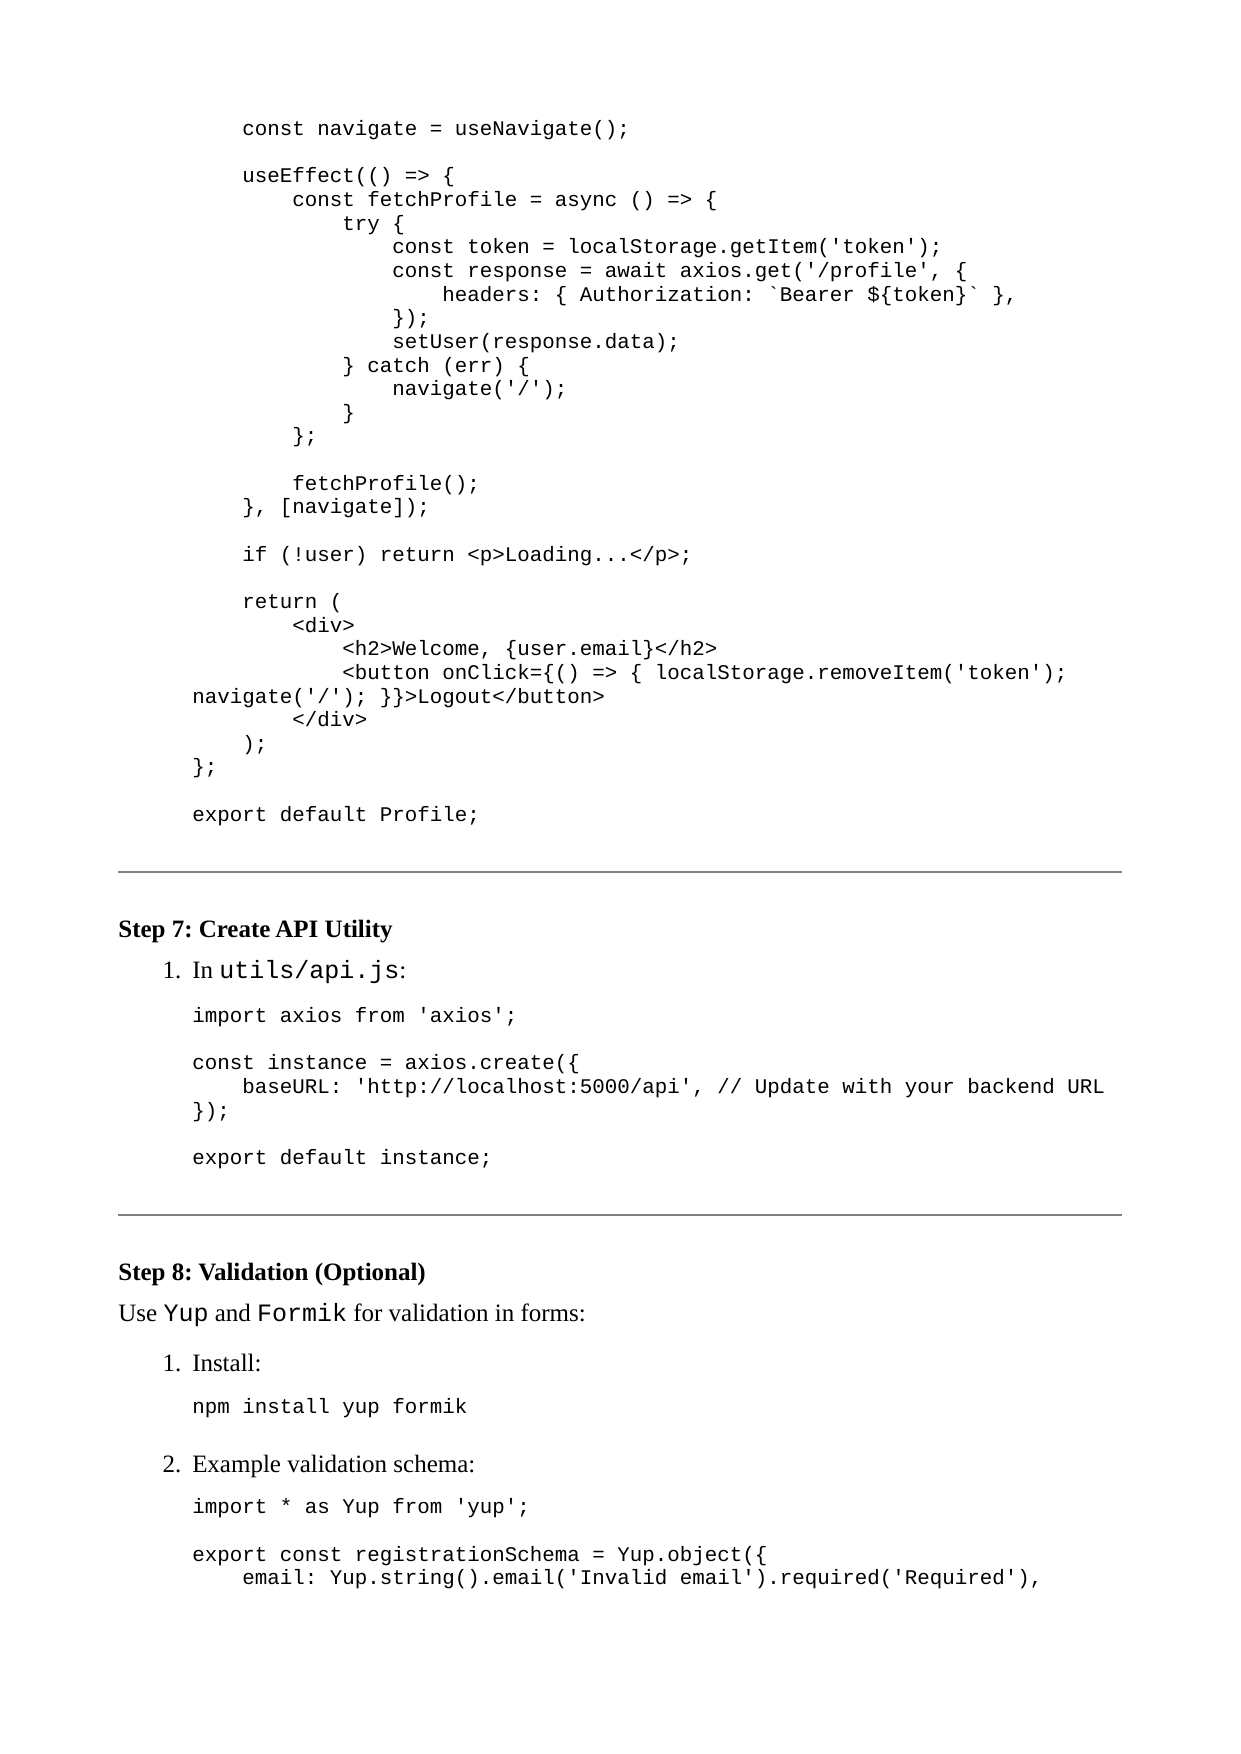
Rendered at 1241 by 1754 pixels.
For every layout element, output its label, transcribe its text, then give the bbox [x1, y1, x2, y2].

list <div> [162, 615, 1122, 638]
subtitle Step 8: Validation (Optional) [118, 1257, 1122, 1286]
list try { [162, 213, 1122, 236]
list const instance = axios.create({ [162, 1052, 1122, 1076]
list Install: [162, 1348, 1122, 1377]
list setUser(response.data); [162, 331, 1122, 354]
list email: Yup.string().email('Invalid email').required('Required'), [162, 1567, 1122, 1591]
list const response = await axios.get('/profile', { [162, 260, 1122, 284]
list In utils/api.js: [162, 955, 1122, 986]
list npm install yup formik [162, 1396, 1122, 1419]
list return ( [162, 591, 1122, 615]
list export const registrationSchema = Yup.object({ [162, 1544, 1122, 1567]
list baseURL: 'http://localhost:5000/api', // Update with your backend URL [162, 1076, 1122, 1099]
list }; [162, 426, 1122, 449]
list }, [navigate]); [162, 496, 1122, 520]
list }); [162, 1099, 1122, 1123]
list export default instance; [162, 1147, 1122, 1171]
list import axios from 'axios'; [162, 1005, 1122, 1029]
list const token = localStorage.getItem('token'); [162, 236, 1122, 260]
list export default Profile; [162, 804, 1122, 827]
list useEffect(() => { [162, 165, 1122, 189]
list } [162, 402, 1122, 426]
list ); [162, 733, 1122, 757]
list }); [162, 307, 1122, 331]
text Use Yup and Formik for validation in forms: [118, 1298, 1122, 1329]
list Example validation schema: [162, 1449, 1122, 1477]
list } catch (err) { [162, 354, 1122, 378]
list navigate('/'); [162, 378, 1122, 402]
list <button onClick={() => { localStorage.removeItem('token'); navigate('/'); }}>Logout</button> [162, 662, 1122, 709]
list const fetchProfile = async () => { [162, 189, 1122, 213]
list if (!user) return <p>Loading...</p>; [162, 544, 1122, 567]
list const navigate = useNavigate(); [162, 118, 1122, 142]
list headers: { Authorization: `Bearer ${token}` }, [162, 284, 1122, 307]
list import * as Yup from 'yup'; [162, 1496, 1122, 1520]
list fetchProfile(); [162, 473, 1122, 496]
list </div> [162, 709, 1122, 733]
list }; [162, 757, 1122, 780]
subtitle Step 7: Create API Utility [118, 914, 1122, 942]
list <h2>Welcome, {user.email}</h2> [162, 638, 1122, 662]
